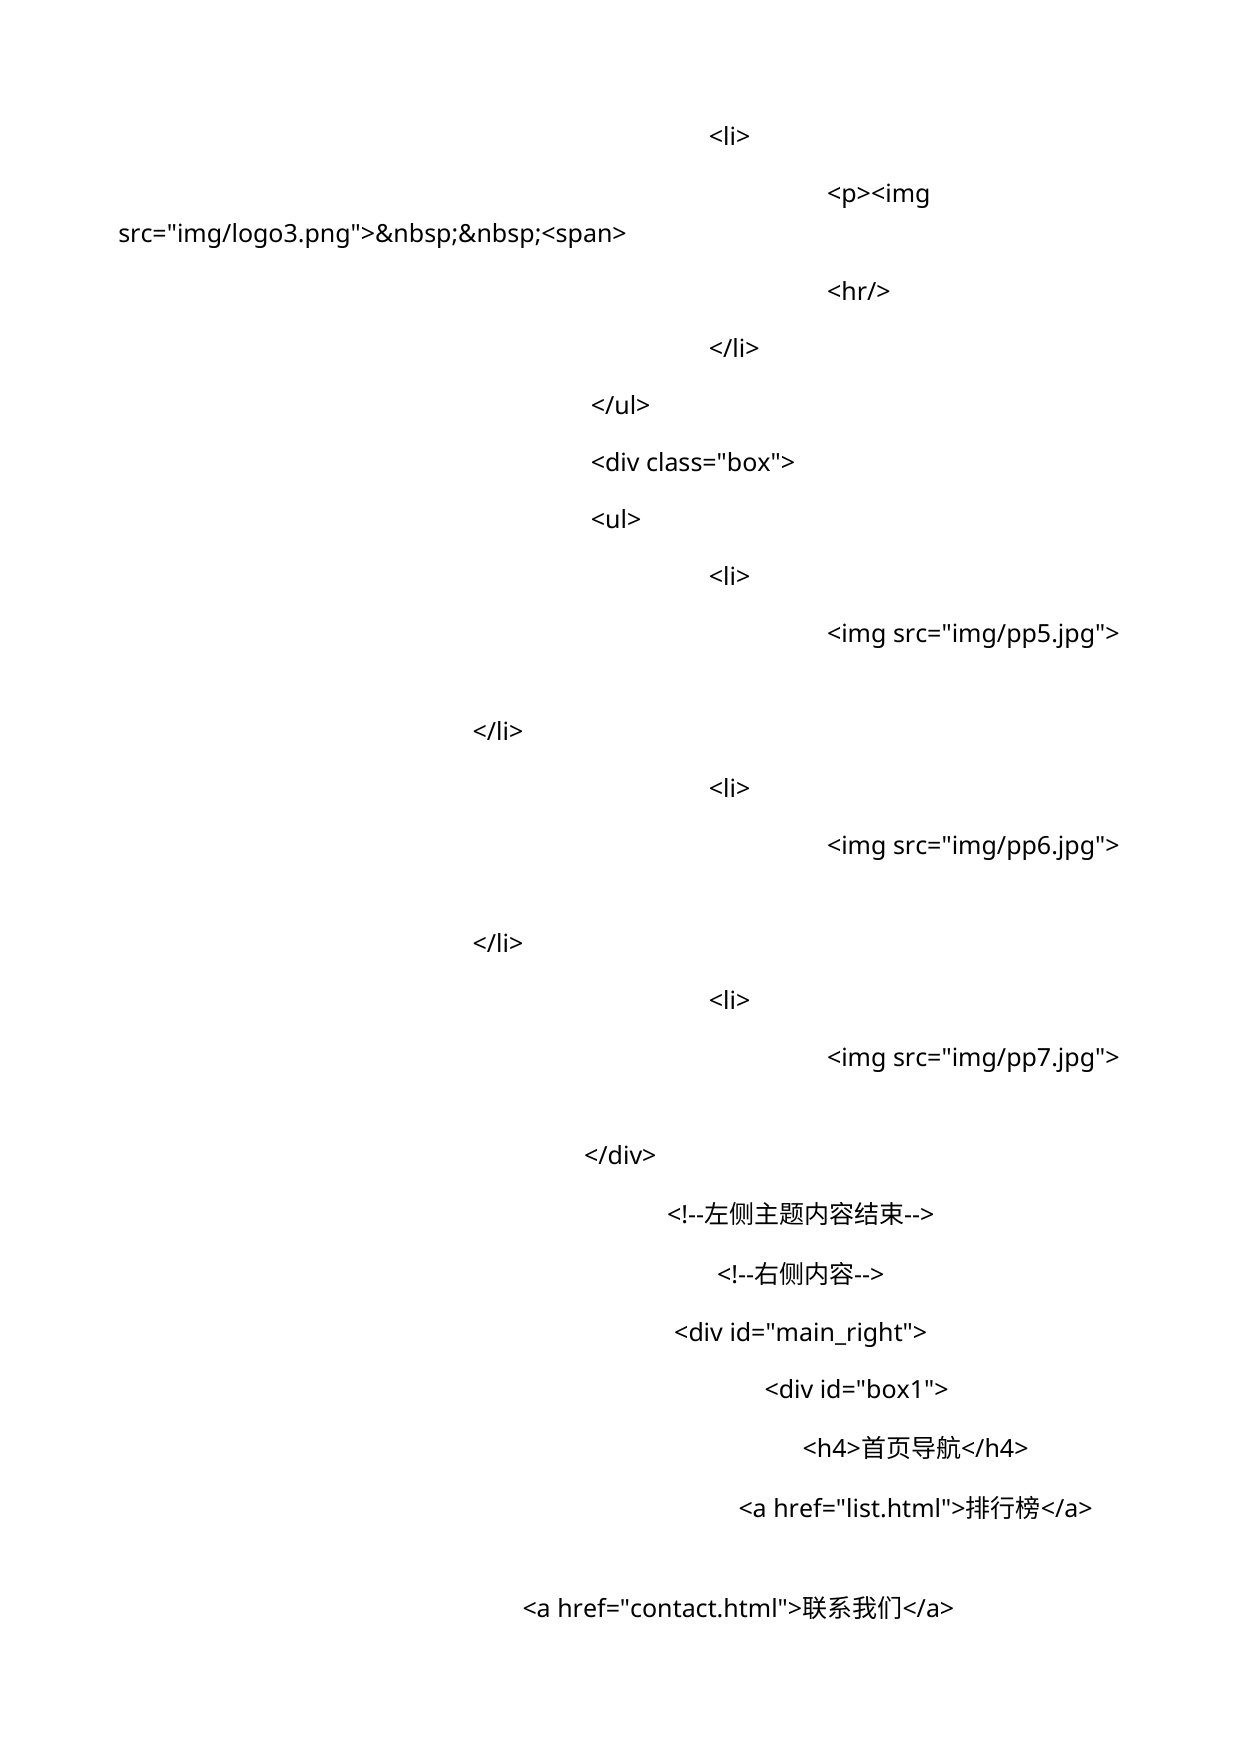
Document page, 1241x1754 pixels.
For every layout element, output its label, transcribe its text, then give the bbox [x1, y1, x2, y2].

text <p><img src="img/logo3.png">&nbsp;&nbsp;<span> [118, 175, 1122, 250]
text <hr/> [118, 273, 1122, 307]
text <div class="box"> [118, 444, 1122, 478]
text </li> [118, 673, 1122, 748]
text <div id="box1"> [118, 1371, 1122, 1405]
text <li> [118, 771, 1122, 805]
text <!--右侧内容--> [118, 1254, 1122, 1291]
text <li> [118, 118, 1122, 152]
text <!--左侧主题内容结束--> [118, 1195, 1122, 1231]
text <li> [118, 558, 1122, 593]
text <li> [118, 983, 1122, 1017]
text <a href="list.html">排行榜</a> [118, 1488, 1122, 1524]
text <a href="contact.html">联系我们</a> [118, 1548, 1122, 1625]
text <img src="img/pp5.jpg"> [118, 616, 1122, 650]
text <ul> [118, 501, 1122, 536]
text </li> [118, 885, 1122, 960]
text <img src="img/pp6.jpg"> [118, 828, 1122, 862]
text </div> [118, 1097, 1122, 1172]
text </ul> [118, 387, 1122, 421]
text <img src="img/pp7.jpg"> [118, 1040, 1122, 1074]
text </li> [118, 330, 1122, 364]
text <div id="main_right"> [118, 1314, 1122, 1348]
text <h4>首页导航</h4> [118, 1428, 1122, 1464]
